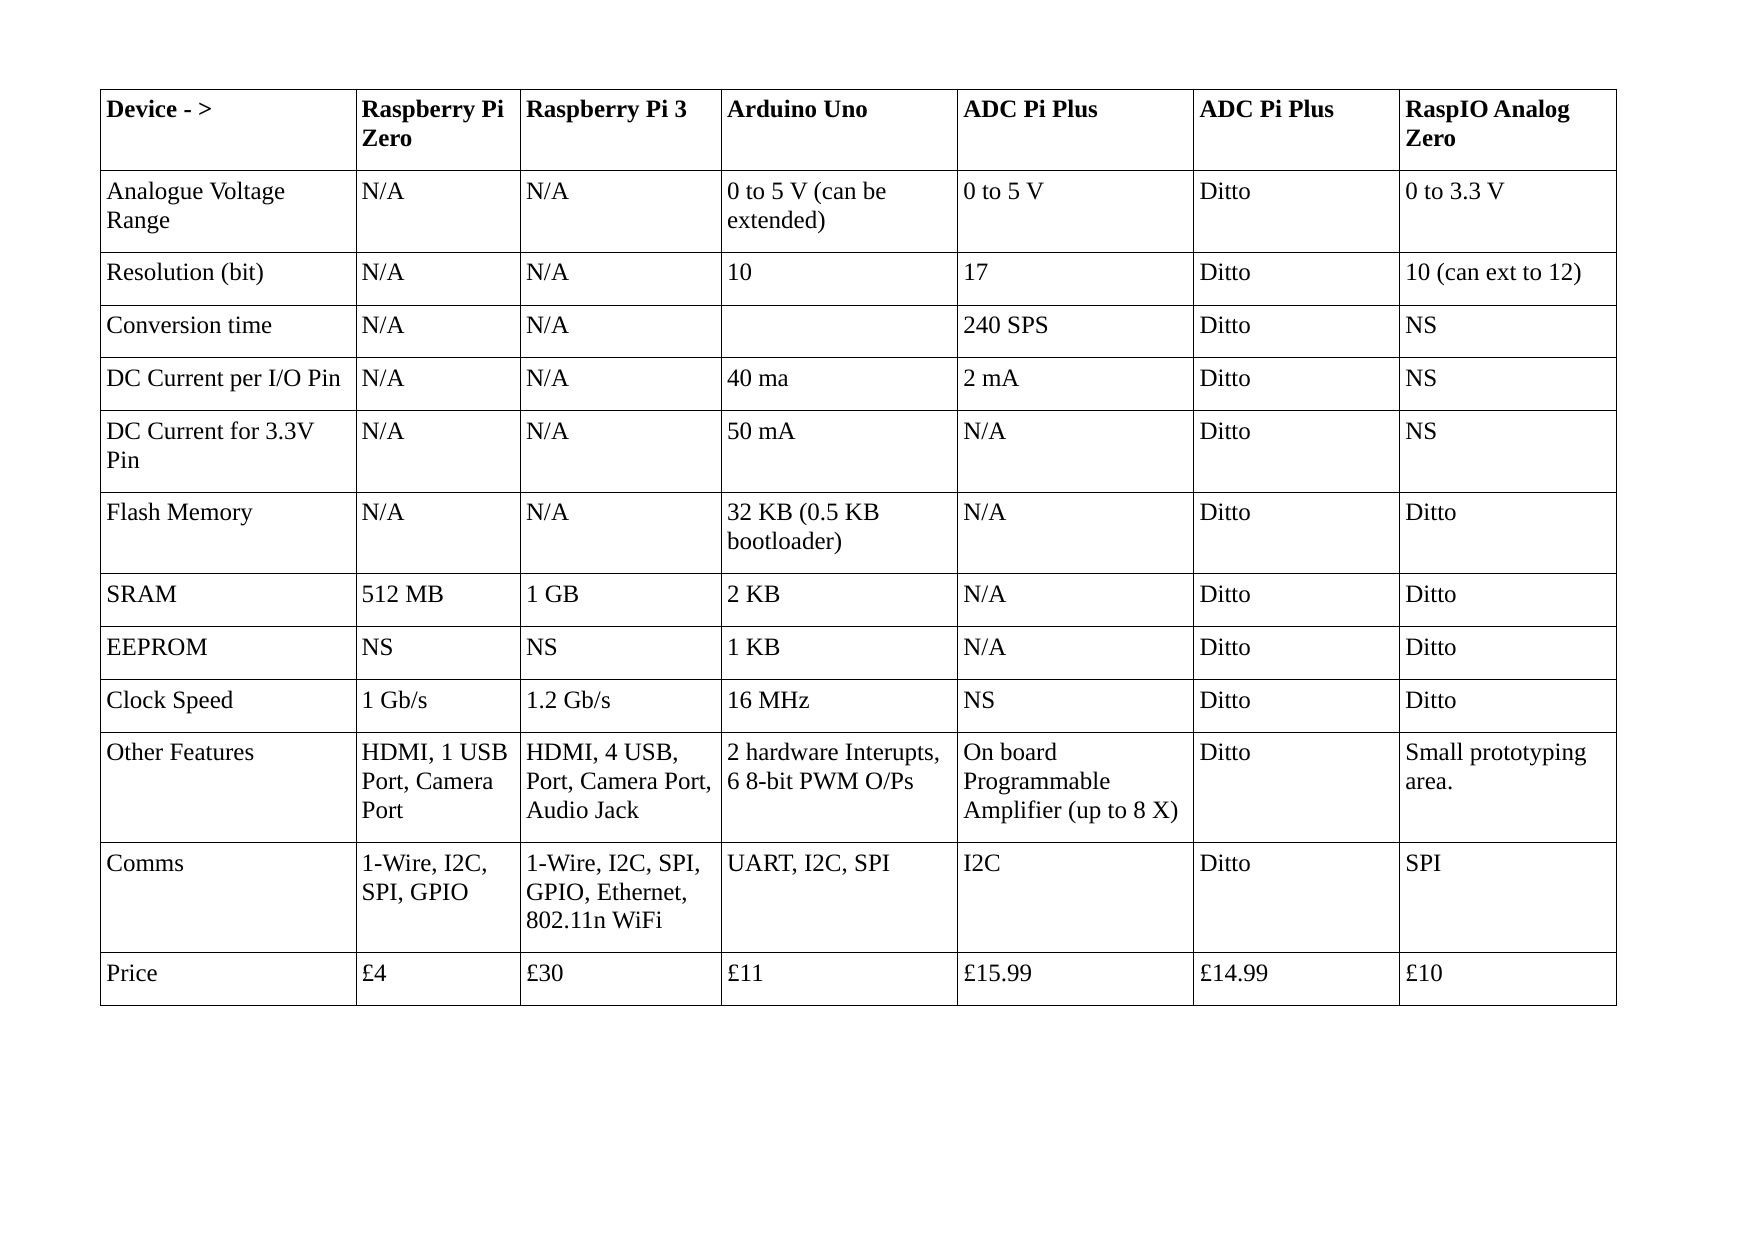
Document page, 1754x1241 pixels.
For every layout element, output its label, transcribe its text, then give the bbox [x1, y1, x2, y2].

table_cell 0 to 5 V [958, 171, 1193, 252]
table_cell £30 [521, 953, 721, 1005]
table_cell DC Current per I/O Pin [101, 358, 356, 410]
table_cell I2C [958, 843, 1193, 952]
table_cell £10 [1400, 953, 1616, 1005]
table_cell 2 mA [958, 358, 1193, 410]
table_cell 32 KB (0.5 KB bootloader) [722, 493, 957, 573]
table_cell Ditto [1194, 411, 1399, 492]
table_cell On board Programmable Amplifier (up to 8 X) [958, 733, 1193, 842]
table_cell N/A [521, 306, 721, 357]
table_header RaspIO Analog Zero [1400, 90, 1616, 170]
table_cell Ditto [1194, 171, 1399, 252]
table_header ADC Pi Plus [1194, 90, 1399, 170]
table_cell N/A [521, 493, 721, 573]
table_cell SPI [1400, 843, 1616, 952]
table_cell Flash Memory [101, 493, 356, 573]
table_cell Ditto [1194, 306, 1399, 357]
table_cell DC Current for 3.3V Pin [101, 411, 356, 492]
table_cell Ditto [1194, 843, 1399, 952]
table_cell Comms [101, 843, 356, 952]
table_cell N/A [357, 493, 520, 573]
table_cell 50 mA [722, 411, 957, 492]
table_cell Ditto [1400, 574, 1616, 626]
table_cell N/A [357, 411, 520, 492]
table_cell 2 KB [722, 574, 957, 626]
table_cell 2 hardware Interupts, 6 8-bit PWM O/Ps [722, 733, 957, 842]
table_cell £11 [722, 953, 957, 1005]
table_cell 240 SPS [958, 306, 1193, 357]
table_cell EEPROM [101, 627, 356, 679]
table_cell N/A [958, 574, 1193, 626]
table_cell Ditto [1194, 680, 1399, 732]
table_cell 16 MHz [722, 680, 957, 732]
table_cell NS [1400, 306, 1616, 357]
table_cell Ditto [1400, 680, 1616, 732]
table_header Raspberry Pi 3 [521, 90, 721, 170]
table_cell 1-Wire, I2C, SPI, GPIO, Ethernet, 802.11n WiFi [521, 843, 721, 952]
table_cell £4 [357, 953, 520, 1005]
table_cell N/A [357, 306, 520, 357]
table_cell Ditto [1194, 574, 1399, 626]
table_cell NS [521, 627, 721, 679]
table_cell N/A [521, 171, 721, 252]
table_cell £15.99 [958, 953, 1193, 1005]
table_cell SRAM [101, 574, 356, 626]
table_cell 10 (can ext to 12) [1400, 253, 1616, 304]
table_cell 1.2 Gb/s [521, 680, 721, 732]
table_cell Price [101, 953, 356, 1005]
table_cell N/A [357, 358, 520, 410]
table_cell [722, 306, 957, 357]
table_cell 0 to 5 V (can be extended) [722, 171, 957, 252]
table_cell NS [1400, 358, 1616, 410]
table_cell 1 GB [521, 574, 721, 626]
table_cell 1-Wire, I2C, SPI, GPIO [357, 843, 520, 952]
table_cell NS [958, 680, 1193, 732]
table_cell UART, I2C, SPI [722, 843, 957, 952]
table_cell Ditto [1400, 493, 1616, 573]
table_cell N/A [521, 253, 721, 304]
table_cell 40 ma [722, 358, 957, 410]
table_cell Ditto [1194, 253, 1399, 304]
table_cell Resolution (bit) [101, 253, 356, 304]
table_cell NS [1400, 411, 1616, 492]
table_cell N/A [958, 411, 1193, 492]
table_cell HDMI, 1 USB Port, Camera Port [357, 733, 520, 842]
table_cell Small prototyping area. [1400, 733, 1616, 842]
table_header ADC Pi Plus [958, 90, 1193, 170]
table_cell 10 [722, 253, 957, 304]
table_cell N/A [958, 493, 1193, 573]
table_cell Ditto [1194, 358, 1399, 410]
table_header Raspberry Pi Zero [357, 90, 520, 170]
table_cell 17 [958, 253, 1193, 304]
table_cell Ditto [1194, 733, 1399, 842]
table_cell N/A [521, 411, 721, 492]
table_cell Clock Speed [101, 680, 356, 732]
table_cell Analogue Voltage Range [101, 171, 356, 252]
table_cell Conversion time [101, 306, 356, 357]
table_cell Other Features [101, 733, 356, 842]
table_cell NS [357, 627, 520, 679]
table_cell 0 to 3.3 V [1400, 171, 1616, 252]
table_cell 1 Gb/s [357, 680, 520, 732]
table_cell 1 KB [722, 627, 957, 679]
table_cell Ditto [1194, 493, 1399, 573]
table_cell Ditto [1194, 627, 1399, 679]
table_cell N/A [357, 253, 520, 304]
table_cell £14.99 [1194, 953, 1399, 1005]
table_cell N/A [521, 358, 721, 410]
table_cell HDMI, 4 USB, Port, Camera Port, Audio Jack [521, 733, 721, 842]
table_header Arduino Uno [722, 90, 957, 170]
table_cell 512 MB [357, 574, 520, 626]
table_cell N/A [357, 171, 520, 252]
table_header Device - > [101, 90, 356, 170]
table_cell Ditto [1400, 627, 1616, 679]
table_cell N/A [958, 627, 1193, 679]
